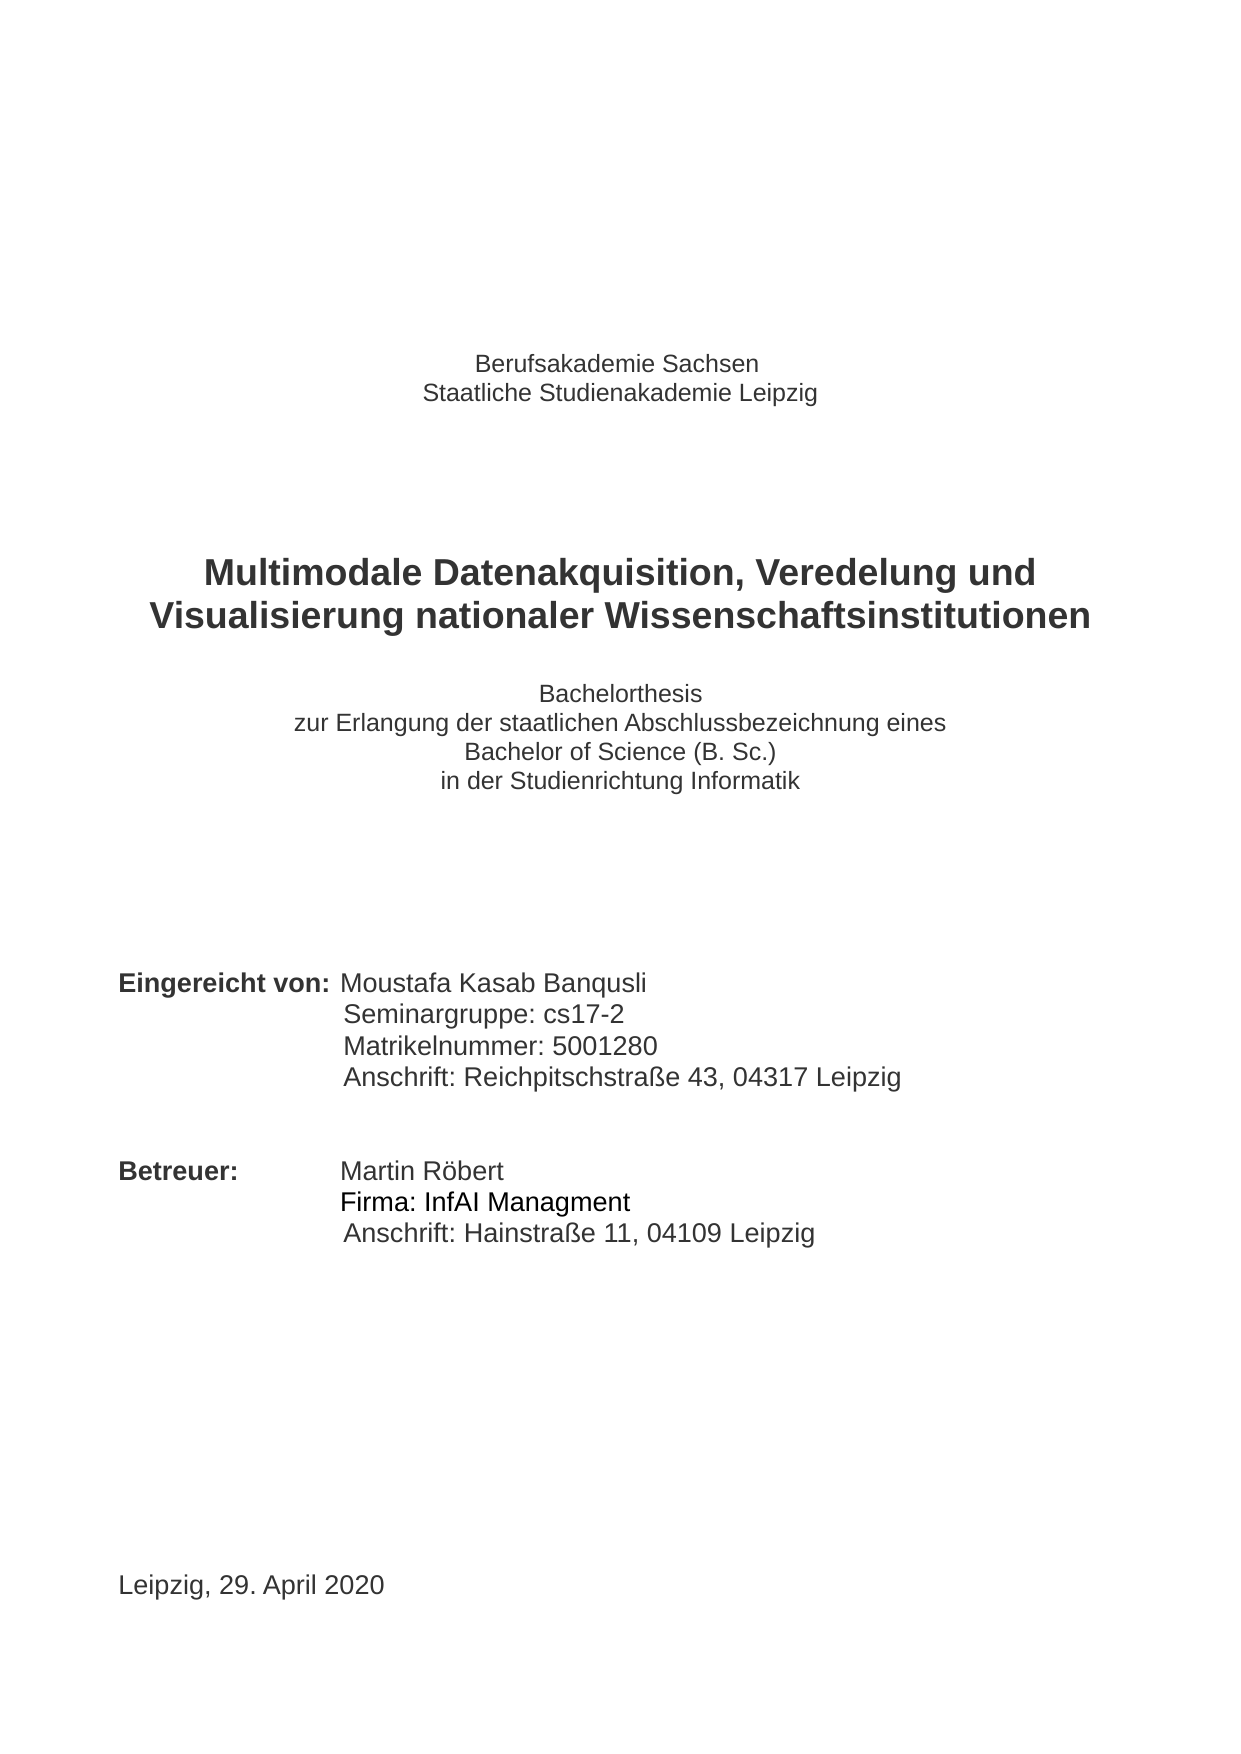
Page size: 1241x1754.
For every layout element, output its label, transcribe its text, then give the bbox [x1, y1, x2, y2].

text Firma: InfAI Managment [118, 1186, 1123, 1217]
text Eingereicht von: Moustafa Kasab Banqusli [118, 967, 1123, 998]
text Multimodale Datenakquisition, Veredelung und Visualisierung nationaler Wissenschaftsinstitutionen [118, 550, 1123, 636]
text in der Studienrichtung Informatik [118, 766, 1123, 794]
text Anschrift: Hainstraße 11, 04109 Leipzig [268, 1217, 1123, 1248]
text Anschrift: Reichpitschstraße 43, 04317 Leipzig [268, 1061, 1123, 1092]
text zur Erlangung der staatlichen Abschlussbezeichnung eines [118, 708, 1123, 737]
text Betreuer: Martin Röbert [118, 1154, 1123, 1186]
text Seminargruppe: cs17-2 [268, 998, 1123, 1029]
text Bachelorthesis [118, 679, 1123, 708]
text Berufsakademie Sachsen [118, 349, 1123, 378]
text Bachelor of Science (B. Sc.) [118, 737, 1123, 766]
text Matrikelnummer: 5001280 [268, 1029, 1123, 1061]
text Leipzig, 29. April 2020 [118, 1569, 1123, 1600]
text Staatliche Studienakademie Leipzig [118, 378, 1123, 406]
